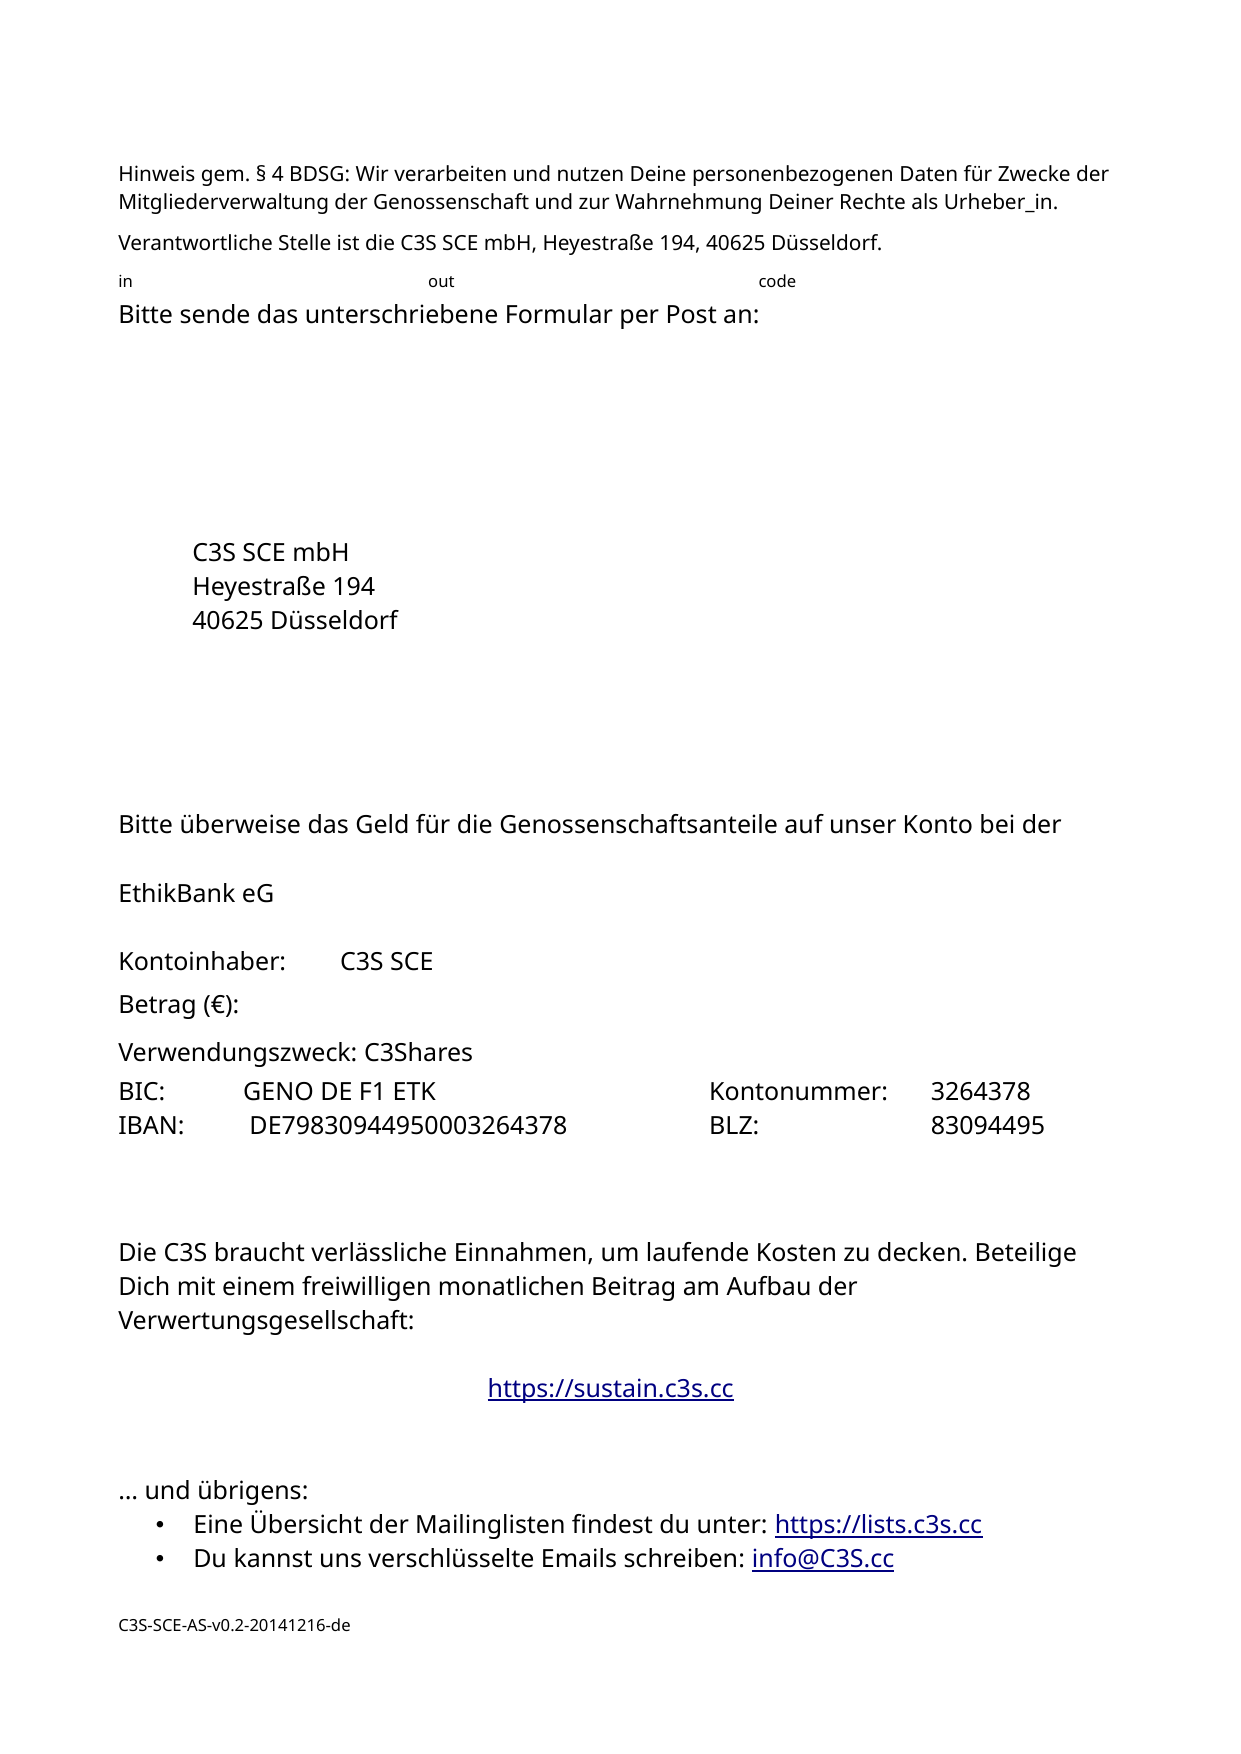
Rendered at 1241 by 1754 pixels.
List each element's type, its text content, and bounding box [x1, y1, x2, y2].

text IBAN: DE79830944950003264378 BLZ: 83094495 [118, 1107, 1122, 1141]
text Betrag (€): [118, 977, 1122, 1025]
text Verantwortliche Stelle ist die C3S SCE mbH, Heyestraße 194, 40625 Düsseldorf. [118, 228, 1122, 257]
text Hinweis gem. § 4 BDSG: Wir verarbeiten und nutzen Deine personenbezogenen Daten für Zwecke der Mitglieder­verwaltung der Genossenschaft und zur Wahrnehmung Deiner Rechte als Urheber_in. [118, 159, 1122, 216]
text Heyestraße 194 [118, 569, 1122, 603]
text Bitte sende das unterschriebene Formular per Post an: [118, 296, 1122, 330]
list Eine Übersicht der Mailinglisten findest du unter: https://lists.c3s.cc [156, 1507, 1122, 1541]
text Bitte überweise das Geld für die Genossenschaftsanteile auf unser Konto bei der [118, 807, 1122, 841]
text C3S SCE mbH [118, 535, 1122, 569]
text BIC: GENO DE F1 ETK Kontonummer: 3264378 [118, 1073, 1122, 1107]
text [753, 1025, 1122, 1073]
list Du kannst uns verschlüsselte Emails schreiben: info@C3S.cc [156, 1541, 1122, 1575]
text EthikBank eG [118, 875, 1122, 909]
text in out code [118, 269, 1122, 296]
text https://sustain.c3s.cc [118, 1371, 1122, 1405]
text 40625 Düsseldorf [118, 603, 1122, 637]
text Kontoinhaber: C3S SCE [118, 943, 1122, 977]
text … und übrigens: [118, 1473, 1122, 1507]
text Die C3S braucht verlässliche Einnahmen, um laufende Kosten zu decken. Beteilige Dich mit einem freiwilligen monatlichen Beitrag am Aufbau der Verwertungsgesellschaft: [118, 1234, 1122, 1337]
text Verwendungszweck: C3Shares [118, 1025, 480, 1073]
